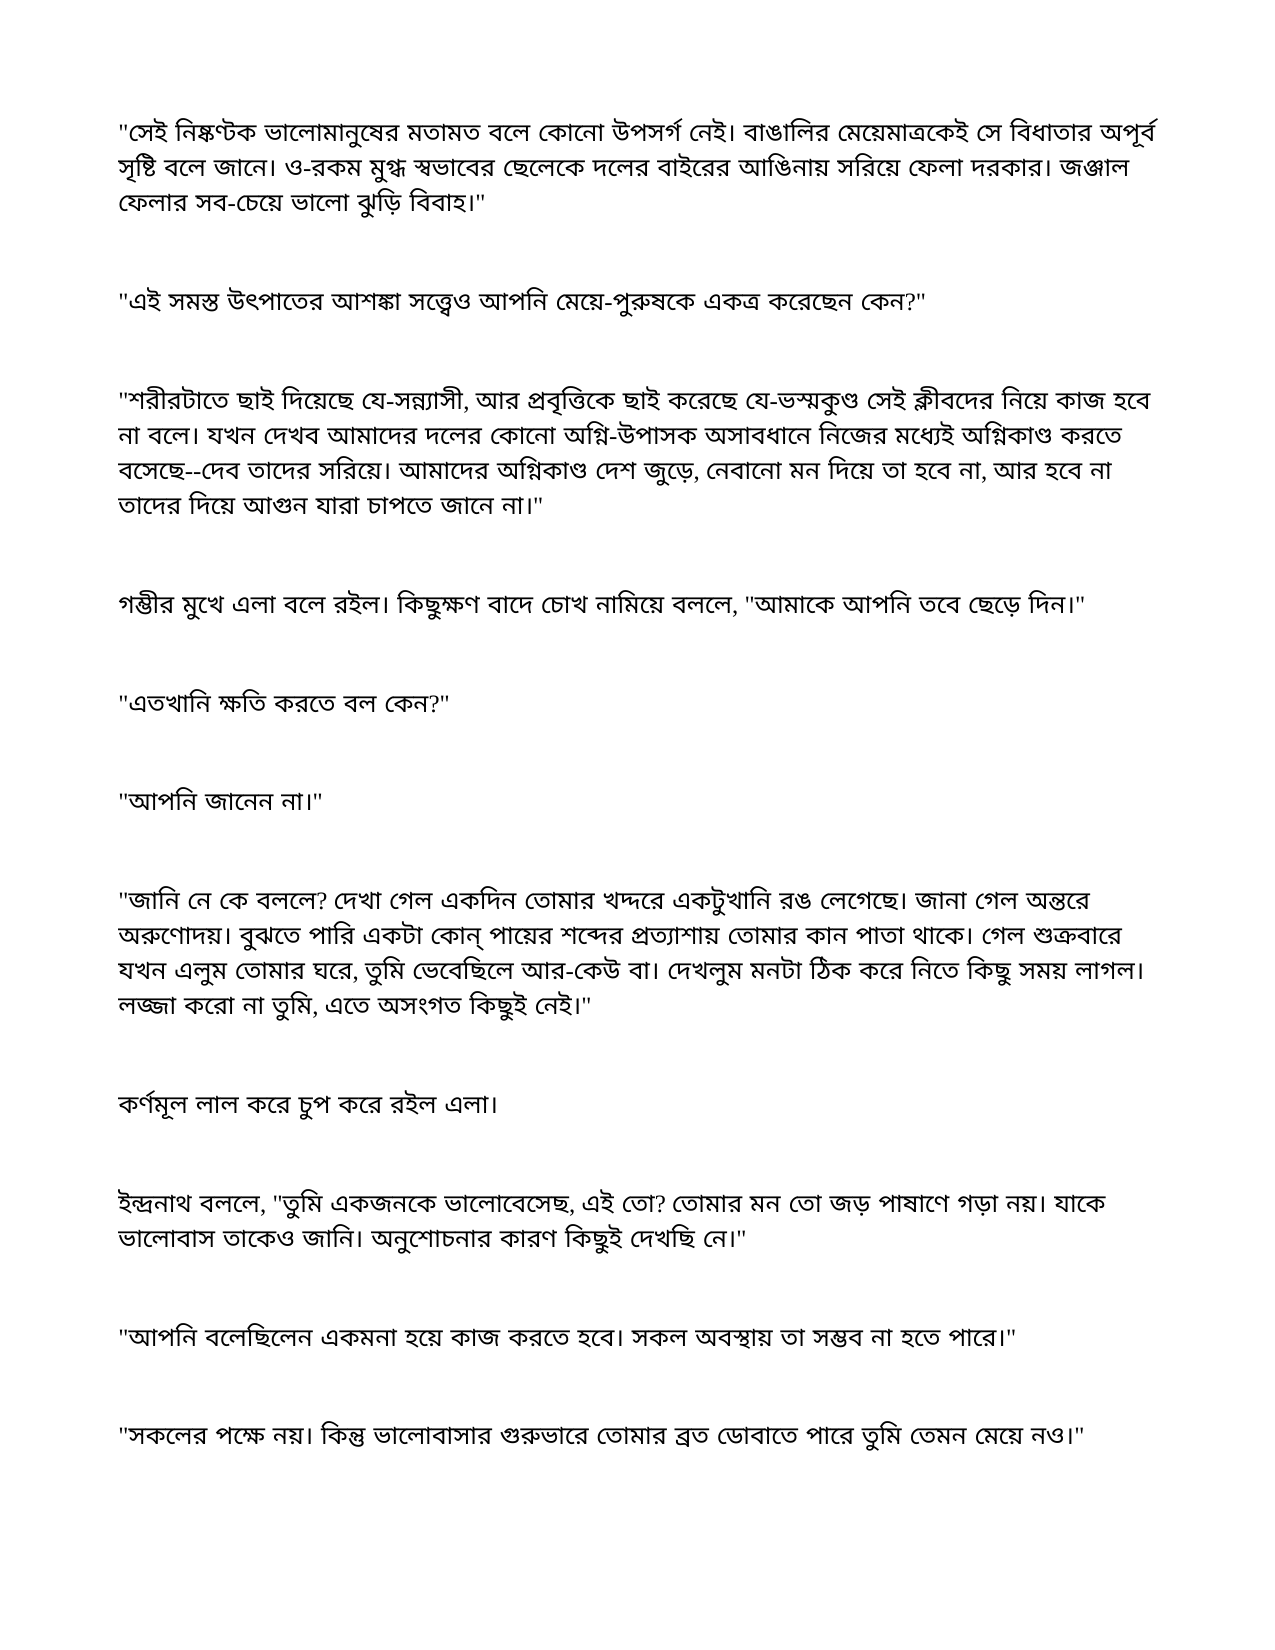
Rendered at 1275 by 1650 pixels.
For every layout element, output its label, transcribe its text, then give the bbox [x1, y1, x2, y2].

text ইন্দ্রনাথ বললে, "তুমি একজনকে ভালোবেসেছ, এই তো? তোমার মন তো জড় পাষাণে গড়া নয়। যাকে ভালোবাস তাকেও জানি। অনুশোচনার কারণ কিছুই দেখছি নে।" [118, 1189, 1157, 1253]
text "এতখানি ক্ষতি করতে বল কেন?" [118, 689, 1157, 718]
text "সেই নিষ্কণ্টক ভালোমানুষের মতামত বলে কোনো উপসর্গ নেই। বাঙালির মেয়েমাত্রকেই সে বিধাতার অপূর্ব সৃষ্টি বলে জানে। ও-রকম মুগ্ধ স্বভাবের ছেলেকে দলের বাইরের আঙিনায় সরিয়ে ফেলা দরকার। জঞ্জাল ফেলার সব-চেয়ে ভালো ঝুড়ি বিবাহ।" [118, 118, 1157, 218]
text কর্ণমূল লাল করে চুপ করে রইল এলা। [118, 1090, 1157, 1119]
text "জানি নে কে বললে? দেখা গেল একদিন তোমার খদ্দরে একটুখানি রঙ লেগেছে। জানা গেল অন্তরে অরুণোদয়। বুঝতে পারি একটা কোন্‌ পায়ের শব্দের প্রত্যাশায় তোমার কান পাতা থাকে। গেল শুক্রবারে যখন এলুম তোমার ঘরে, তুমি ভেবেছিলে আর-কেউ বা। দেখলুম মনটা ঠিক করে নিতে কিছু সময় লাগল। লজ্জা করো না তুমি, এতে অসংগত কিছুই নেই।" [118, 886, 1157, 1021]
text "শরীরটাতে ছাই দিয়েছে যে-সন্ন্যাসী, আর প্রবৃত্তিকে ছাই করেছে যে-ভস্মকুণ্ড সেই ক্লীবদের নিয়ে কাজ হবে না বলে। যখন দেখব আমাদের দলের কোনো অগ্নি-উপাসক অসাবধানে নিজের মধ্যেই অগ্নিকাণ্ড করতে বসেছে--দেব তাদের সরিয়ে। আমাদের অগ্নিকাণ্ড দেশ জুড়ে, নেবানো মন দিয়ে তা হবে না, আর হবে না তাদের দিয়ে আগুন যারা চাপতে জানে না।" [118, 386, 1157, 520]
text "এই সমস্ত উৎপাতের আশঙ্কা সত্ত্বেও আপনি মেয়ে-পুরুষকে একত্র করেছেন কেন?" [118, 287, 1157, 316]
text "আপনি জানেন না।" [118, 787, 1157, 817]
text "সকলের পক্ষে নয়। কিন্তু ভালোবাসার গুরুভারে তোমার ব্রত ডোবাতে পারে তুমি তেমন মেয়ে নও।" [118, 1421, 1157, 1451]
text গম্ভীর মুখে এলা বলে রইল। কিছুক্ষণ বাদে চোখ নামিয়ে বললে, "আমাকে আপনি তবে ছেড়ে দিন।" [118, 590, 1157, 619]
text "আপনি বলেছিলেন একমনা হয়ে কাজ করতে হবে। সকল অবস্থায় তা সম্ভব না হতে পারে।" [118, 1323, 1157, 1352]
